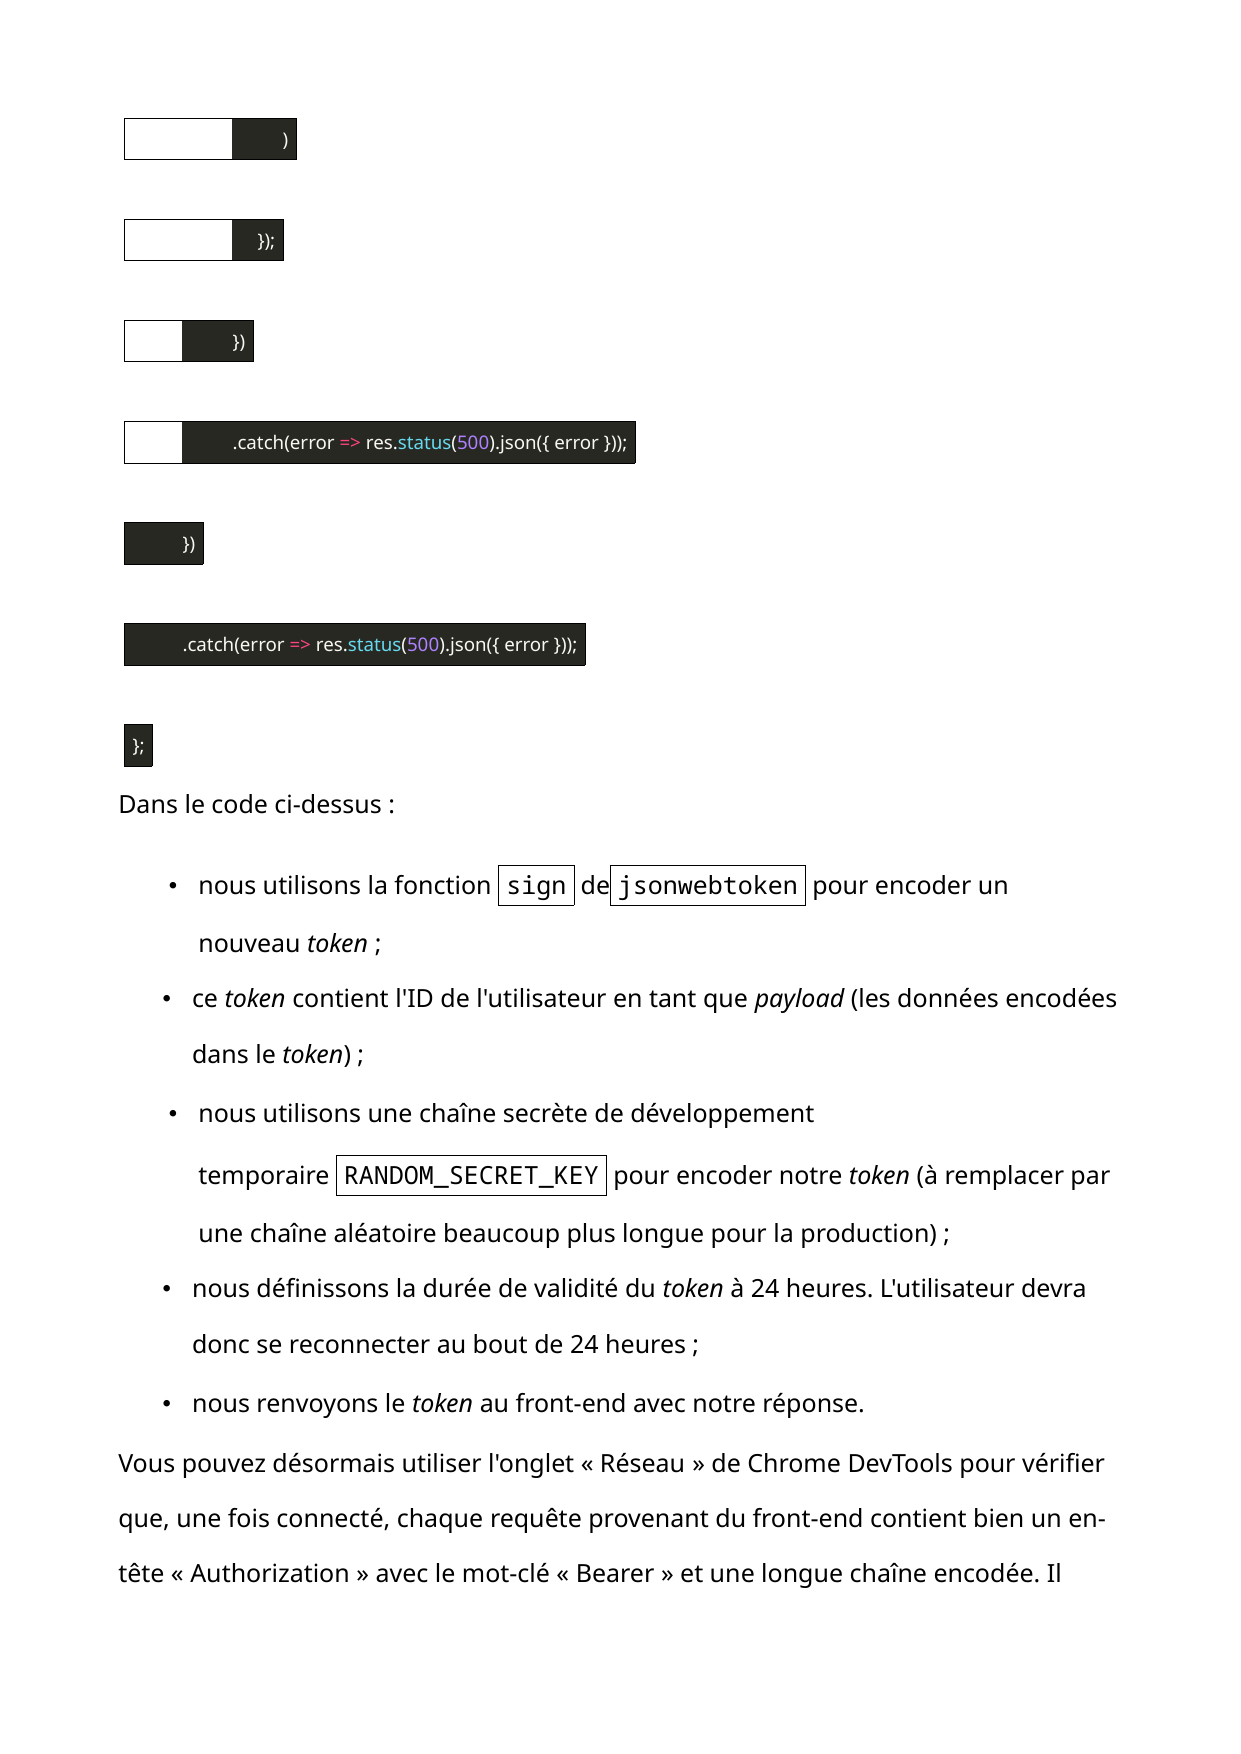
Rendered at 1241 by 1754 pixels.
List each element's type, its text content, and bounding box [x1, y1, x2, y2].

text ) [125, 119, 296, 159]
list nous utilisons la fonction sign dejsonwebtoken pour encoder un nouveau token ; [168, 865, 1116, 960]
text Vous pouvez désormais utiliser l'onglet « Réseau » de Chrome DevTools pour vérifier que, une fois connecté, chaque requête provenant du front-end contient bien un en-tête « Authorization » avec le mot-clé « Bearer » et une longue chaîne encodée. Il [118, 1446, 1122, 1590]
text [297, 118, 1111, 159]
text Dans le code ci-dessus : [118, 786, 1122, 820]
text [204, 522, 1111, 564]
text }); [125, 220, 283, 260]
list nous définissons la durée de validité du token à 24 heures. L'utilisateur devra donc se reconnecter au bout de 24 heures ; [162, 1271, 1122, 1360]
text }) [125, 523, 203, 564]
text .catch(error => res.status(500).json({ error })); [125, 422, 635, 463]
text [284, 219, 1111, 261]
text [153, 724, 1111, 766]
text }; [125, 725, 152, 766]
text [254, 320, 1111, 362]
text [586, 623, 1111, 665]
text [636, 421, 1111, 463]
list nous renvoyons le token au front-end avec notre réponse. [162, 1386, 1122, 1420]
text }) [125, 321, 253, 361]
list nous utilisons une chaîne secrète de développement temporaire RANDOM_SECRET_KEY pour encoder notre token (à remplacer par une chaîne aléatoire beaucoup plus longue pour la production) ; [168, 1096, 1116, 1250]
list ce token contient l'ID de l'utilisateur en tant que payload (les données encodées dans le token) ; [162, 981, 1122, 1070]
text .catch(error => res.status(500).json({ error })); [125, 624, 585, 665]
